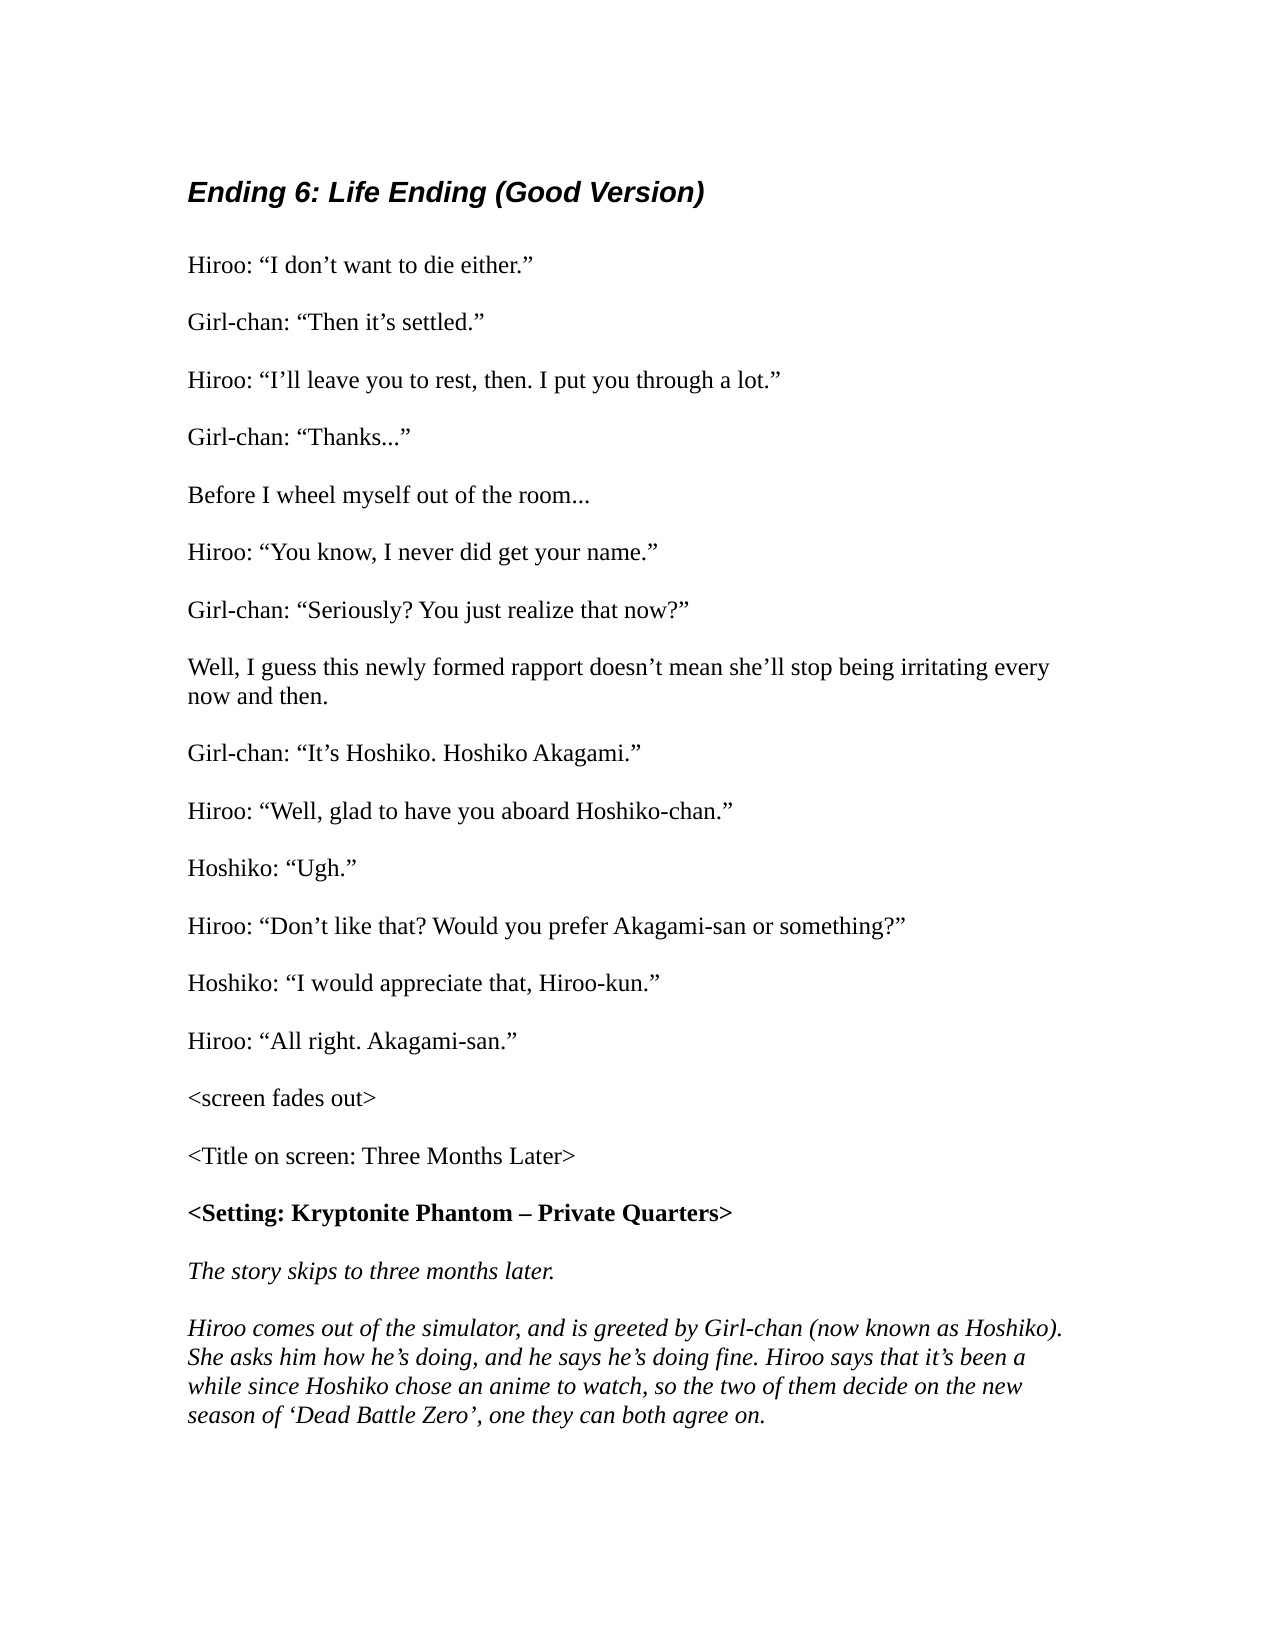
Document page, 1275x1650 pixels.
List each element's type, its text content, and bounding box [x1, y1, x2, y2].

text Hiroo comes out of the simulator, and is greeted by Girl-chan (now known as Hoshiko). She asks him how he’s doing, and he says he’s doing fine. Hiroo says that it’s been a while since Hoshiko chose an anime to watch, so the two of them decide on the new season of ‘Dead Battle Zero’, one they can both agree on. [187, 1313, 1087, 1428]
text Hiroo: “All right. Akagami-san.” [187, 1026, 1087, 1055]
text The story skips to three months later. [187, 1256, 1087, 1285]
text Hiroo: “Well, glad to have you aboard Hoshiko-chan.” [187, 796, 1087, 825]
text Hoshiko: “I would appreciate that, Hiroo-kun.” [187, 968, 1087, 997]
text Hiroo: “I don’t want to die either.” [187, 250, 1087, 278]
text Before I wheel myself out of the room... [187, 480, 1087, 508]
text Girl-chan: “Seriously? You just realize that now?” [187, 595, 1087, 623]
text Hiroo: “Don’t like that? Would you prefer Akagami-san or something?” [187, 911, 1087, 940]
text <Setting: Kryptonite Phantom – Private Quarters> [187, 1198, 1087, 1227]
subtitle Ending 6: Life Ending (Good Version) [187, 175, 1087, 208]
text Hoshiko: “Ugh.” [187, 853, 1087, 882]
text <Title on screen: Three Months Later> [187, 1141, 1087, 1170]
text <screen fades out> [187, 1083, 1087, 1112]
text Girl-chan: “Thanks...” [187, 422, 1087, 451]
text Girl-chan: “Then it’s settled.” [187, 307, 1087, 336]
text Girl-chan: “It’s Hoshiko. Hoshiko Akagami.” [187, 738, 1087, 767]
text Hiroo: “You know, I never did get your name.” [187, 537, 1087, 566]
text Hiroo: “I’ll leave you to rest, then. I put you through a lot.” [187, 365, 1087, 393]
text Well, I guess this newly formed rapport doesn’t mean she’ll stop being irritating every now and then. [187, 652, 1087, 710]
